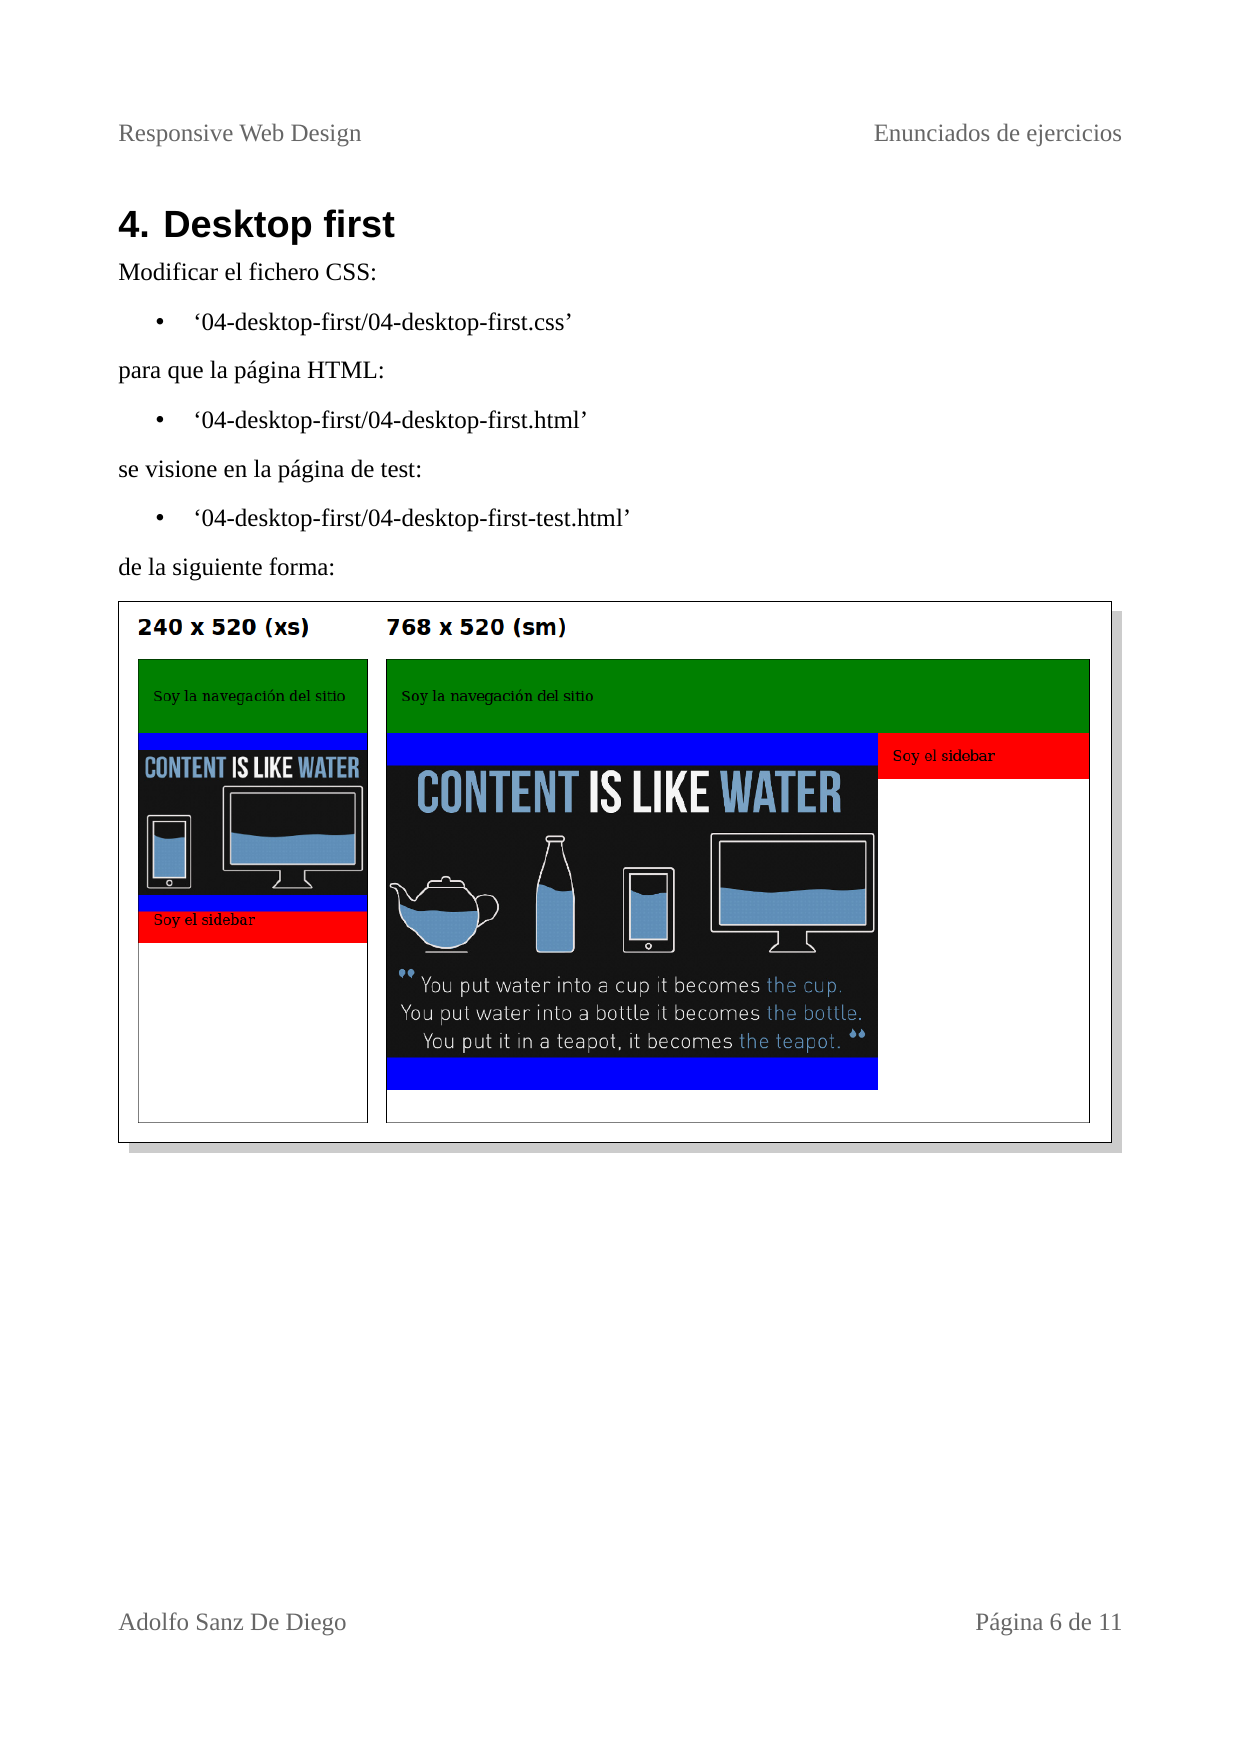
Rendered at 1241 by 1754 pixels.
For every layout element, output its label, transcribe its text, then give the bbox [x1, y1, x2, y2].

list ‘04-desktop-first/04-desktop-first.css’ [156, 307, 1122, 335]
text para que la página HTML: [118, 356, 1122, 384]
list ‘04-desktop-first/04-desktop-first.html’ [156, 405, 1122, 433]
picture [121, 603, 1109, 1139]
text se visione en la página de test: [118, 454, 1122, 482]
text de la siguiente forma: [118, 552, 1122, 581]
list ‘04-desktop-first/04-desktop-first-test.html’ [156, 503, 1122, 532]
text Modificar el fichero CSS: [118, 257, 1122, 286]
subtitle Desktop first [118, 201, 1122, 245]
